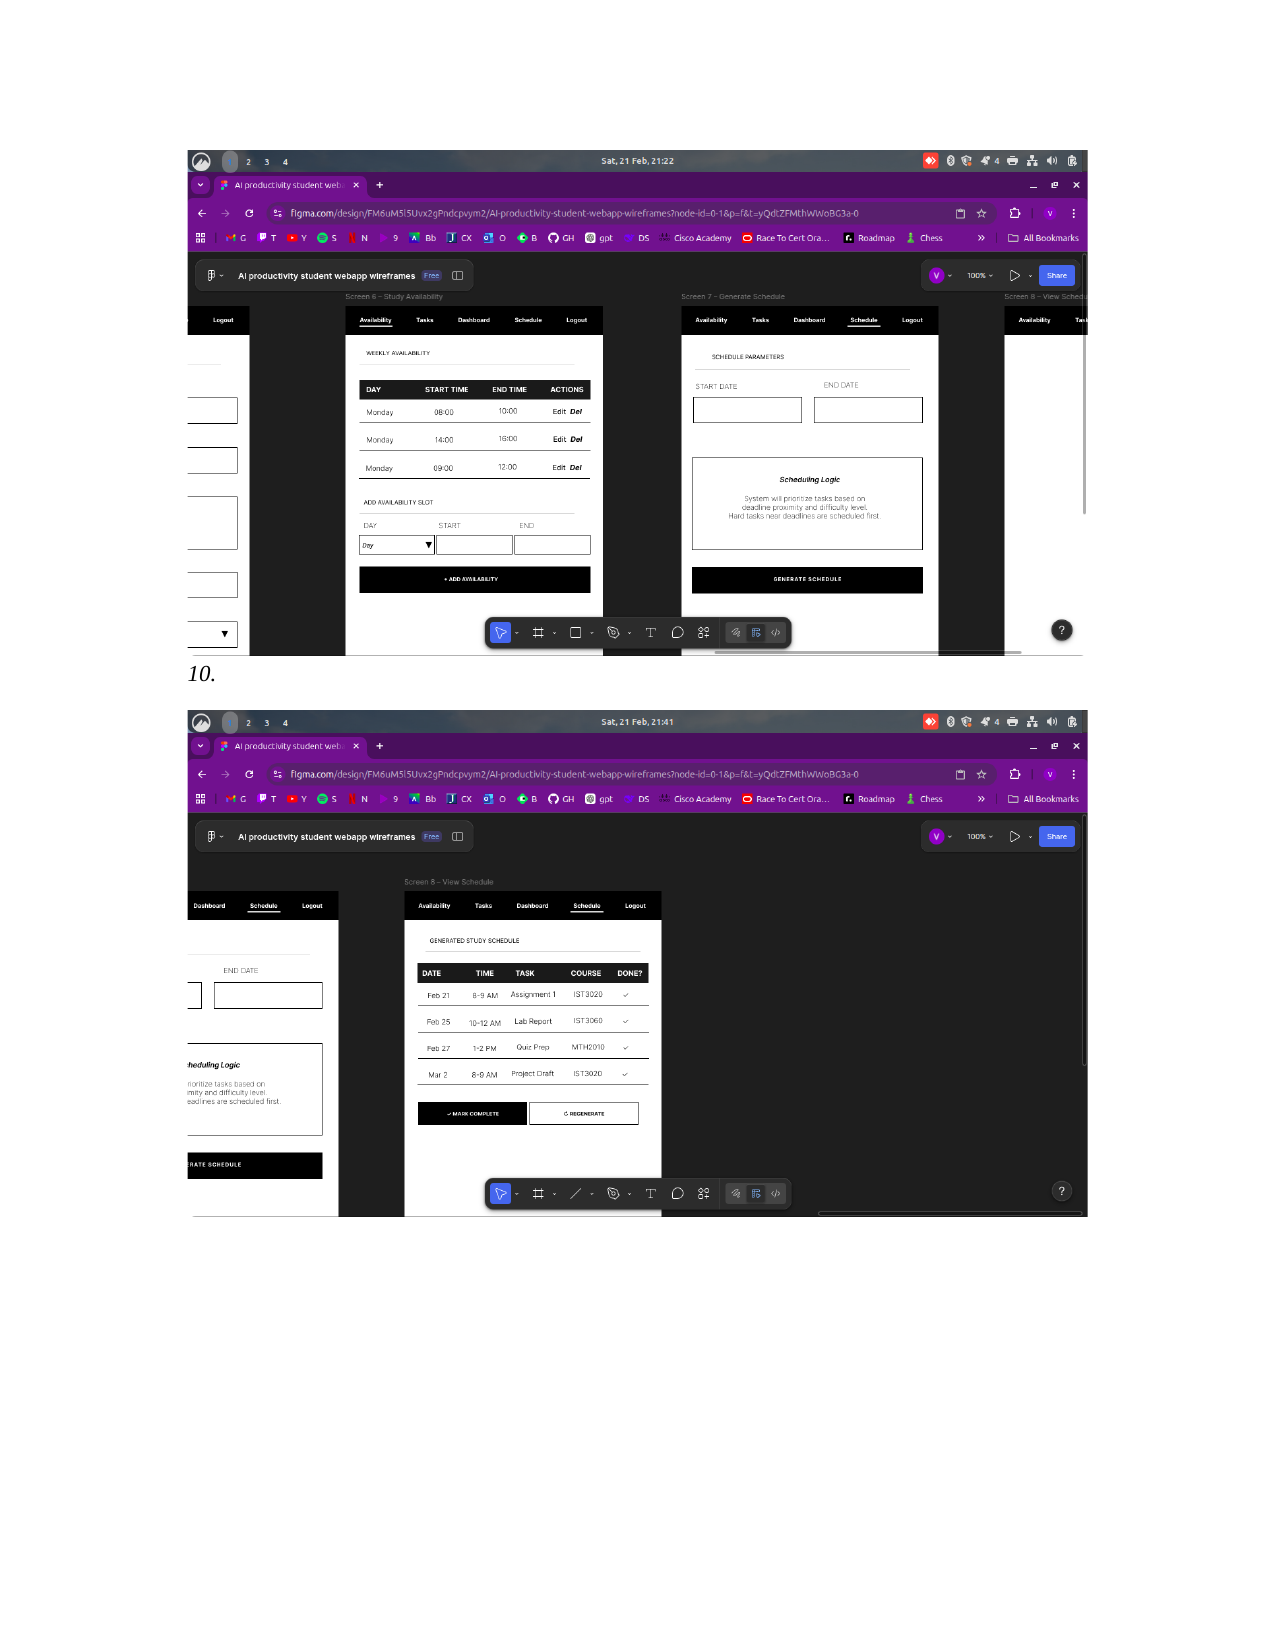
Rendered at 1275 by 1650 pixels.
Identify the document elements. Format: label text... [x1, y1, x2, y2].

picture [187, 150, 1088, 656]
text 10. [187, 656, 1087, 686]
picture [187, 710, 1088, 1217]
